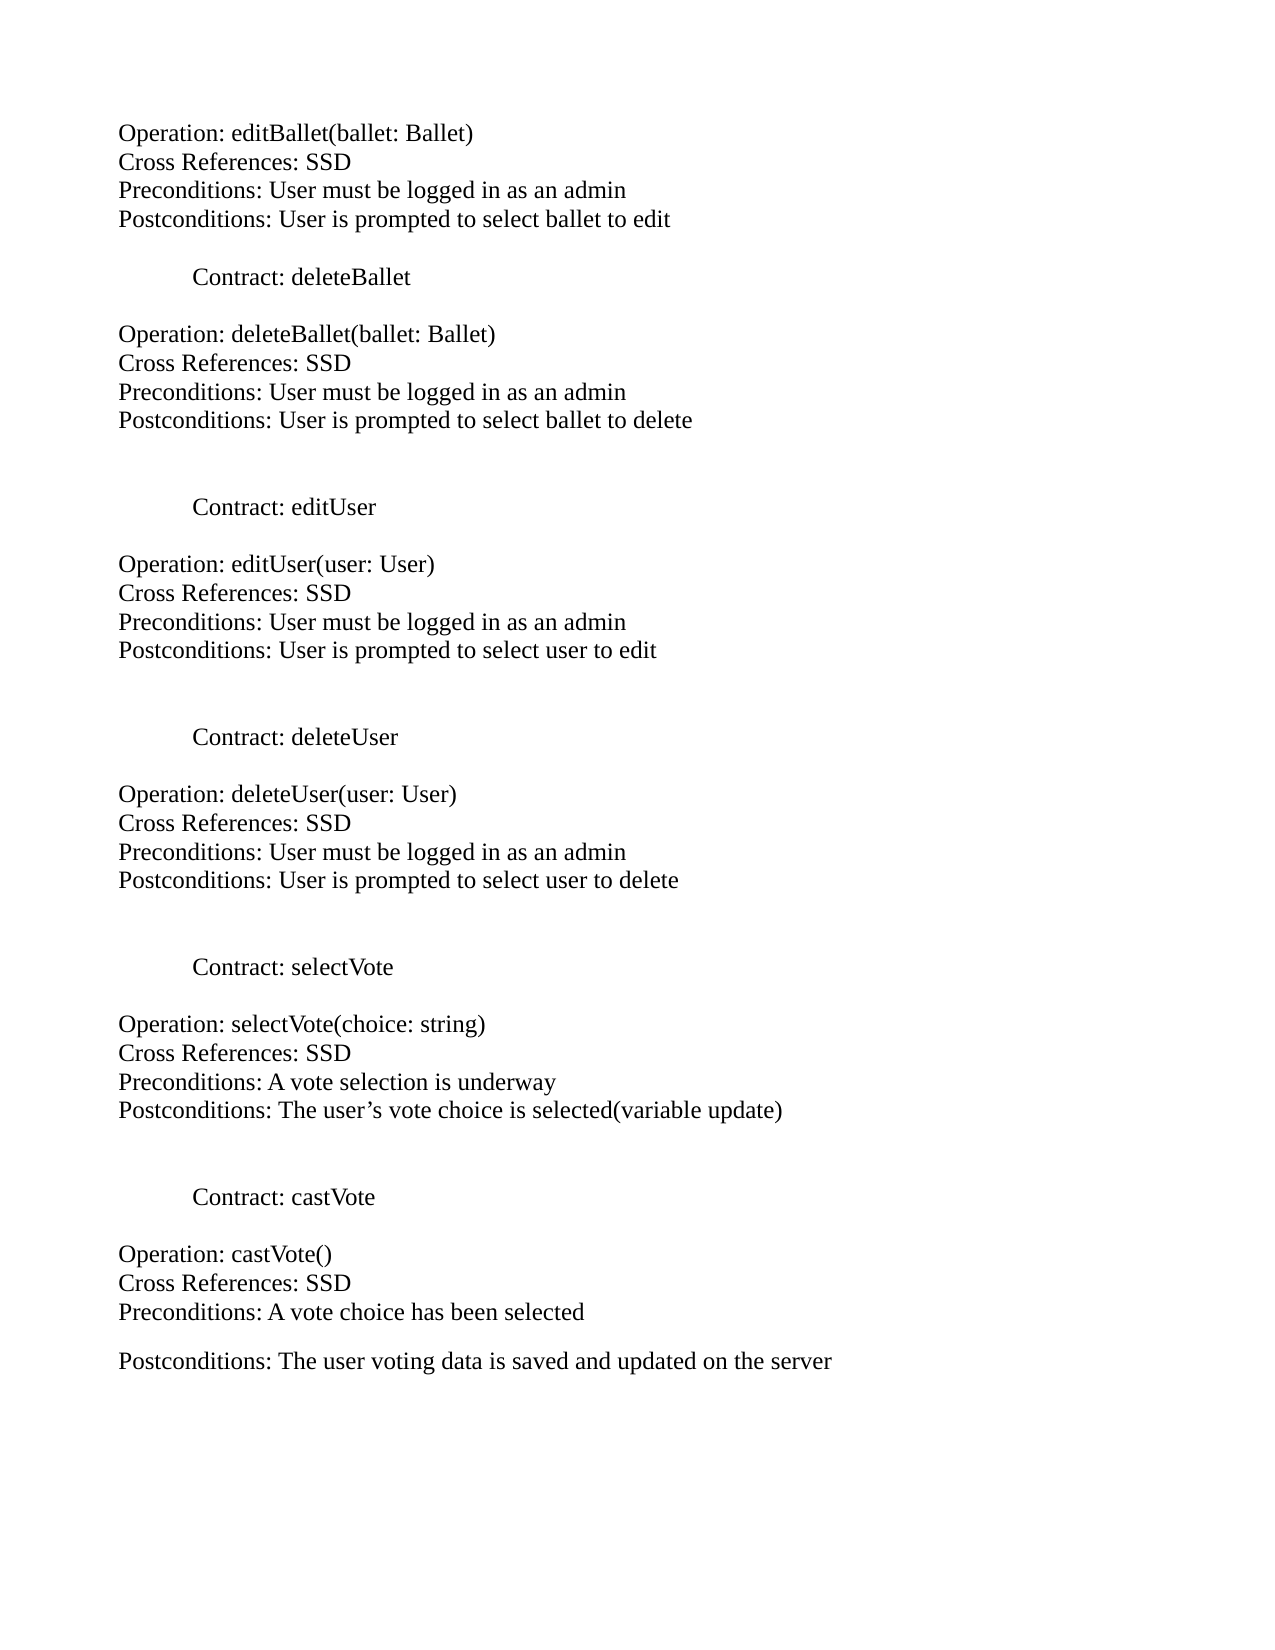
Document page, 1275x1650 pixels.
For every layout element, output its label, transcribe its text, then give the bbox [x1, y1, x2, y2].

text Contract: selectVote [118, 952, 1157, 981]
text Cross References: SSD [118, 348, 1157, 377]
text Contract: castVote [118, 1182, 1157, 1211]
text Cross References: SSD [118, 1038, 1157, 1067]
text Postconditions: User is prompted to select ballet to delete [118, 406, 1157, 434]
text Preconditions: A vote selection is underway [118, 1067, 1157, 1096]
text Preconditions: User must be logged in as an admin [118, 837, 1157, 866]
text Operation: castVote() [118, 1239, 1157, 1268]
text Postconditions: User is prompted to select ballet to edit [118, 204, 1157, 233]
text Operation: deleteUser(user: User) [118, 779, 1157, 808]
text Cross References: SSD [118, 1268, 1157, 1297]
text Operation: editBallet(ballet: Ballet) [118, 118, 1157, 147]
text Cross References: SSD [118, 147, 1157, 176]
text Contract: deleteUser [118, 722, 1157, 751]
text Postconditions: User is prompted to select user to delete [118, 866, 1157, 894]
text Cross References: SSD [118, 808, 1157, 837]
text Preconditions: User must be logged in as an admin [118, 176, 1157, 204]
text Operation: deleteBallet(ballet: Ballet) [118, 319, 1157, 348]
text Postconditions: The user voting data is saved and updated on the server [118, 1346, 1157, 1375]
text Preconditions: User must be logged in as an admin [118, 607, 1157, 636]
text Operation: editUser(user: User) [118, 549, 1157, 578]
text Contract: editUser [118, 492, 1157, 521]
text Preconditions: A vote choice has been selected [118, 1297, 1157, 1326]
text Operation: selectVote(choice: string) [118, 1009, 1157, 1038]
text Contract: deleteBallet [118, 262, 1157, 291]
text Cross References: SSD [118, 578, 1157, 607]
text Preconditions: User must be logged in as an admin [118, 377, 1157, 406]
text Postconditions: The user’s vote choice is selected(variable update) [118, 1096, 1157, 1124]
text Postconditions: User is prompted to select user to edit [118, 636, 1157, 664]
